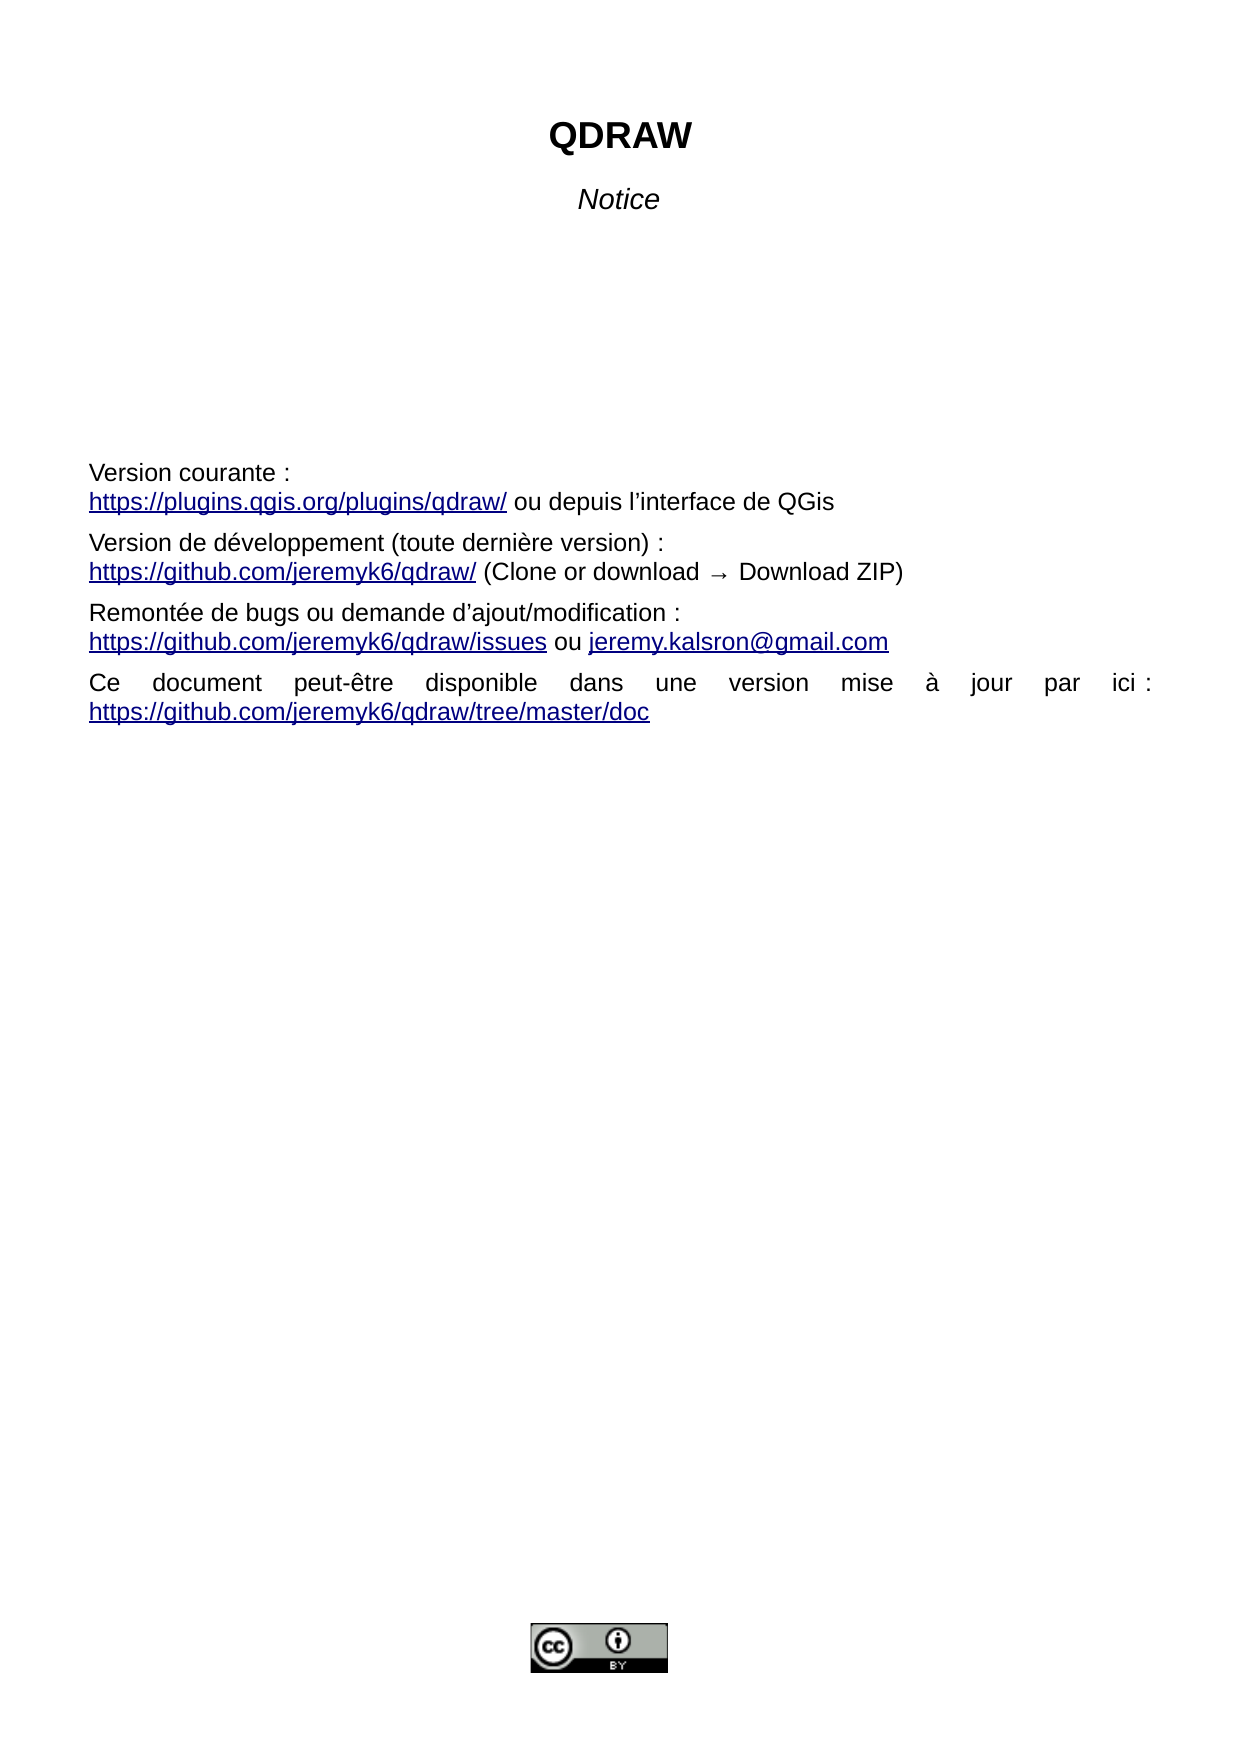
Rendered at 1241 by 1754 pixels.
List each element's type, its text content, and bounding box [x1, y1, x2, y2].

subtitle Notice [88, 182, 1152, 215]
picture [530, 1623, 668, 1673]
text Ce document peut-être disponible dans une version mise à jour par ici : https://github.com/jeremyk6/qdraw/tree/master/doc [88, 668, 1152, 725]
text Remontée de bugs ou demande d’ajout/modification : https://github.com/jeremyk6/qdraw/issues ou jeremy.kalsron@gmail.com [88, 598, 1152, 655]
text Version courante : https://plugins.qgis.org/plugins/qdraw/ ou depuis l’interface de QGis [88, 458, 1152, 515]
title QDRAW [88, 113, 1152, 157]
text Version de développement (toute dernière version) : https://github.com/jeremyk6/qdraw/ (Clone or download → Download ZIP) [88, 528, 1152, 585]
